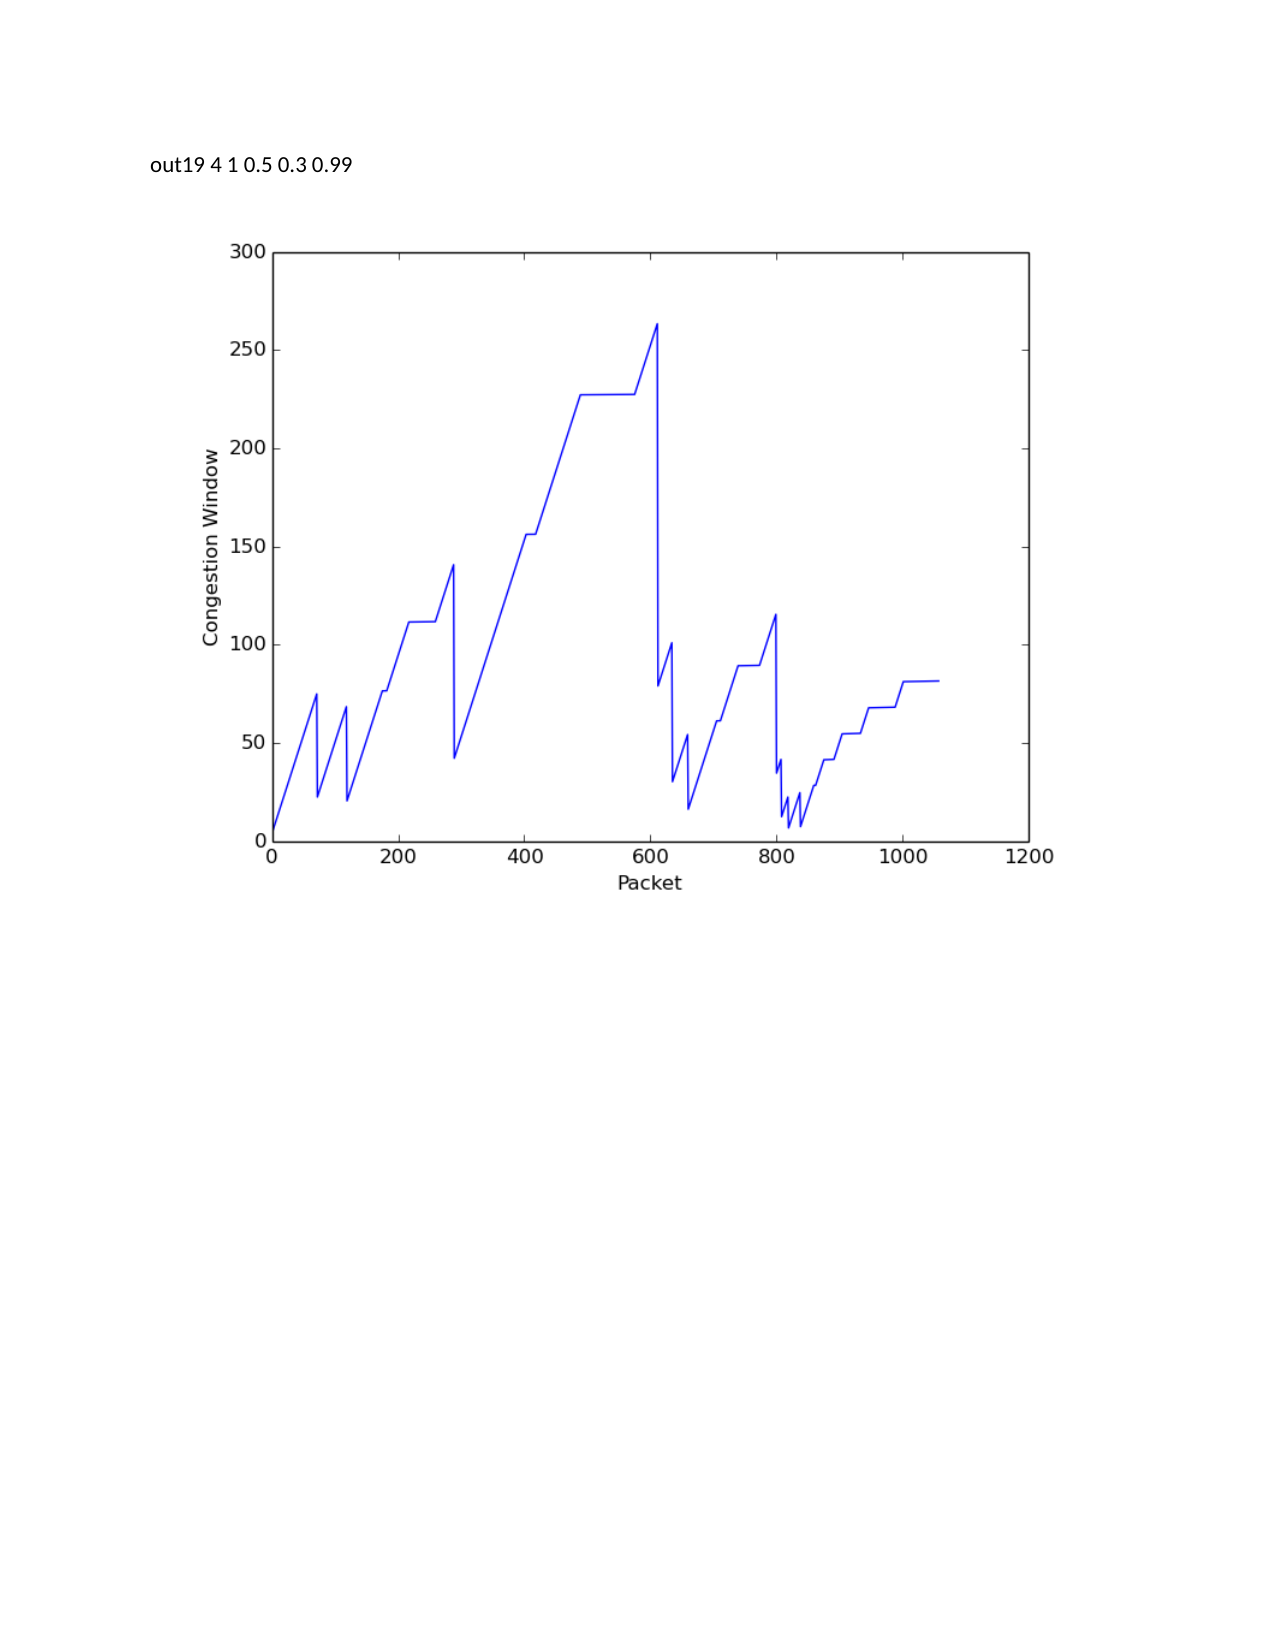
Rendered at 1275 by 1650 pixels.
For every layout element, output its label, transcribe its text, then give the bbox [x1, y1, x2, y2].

text out19 4 1 0.5 0.3 0.99 [150, 150, 1125, 179]
